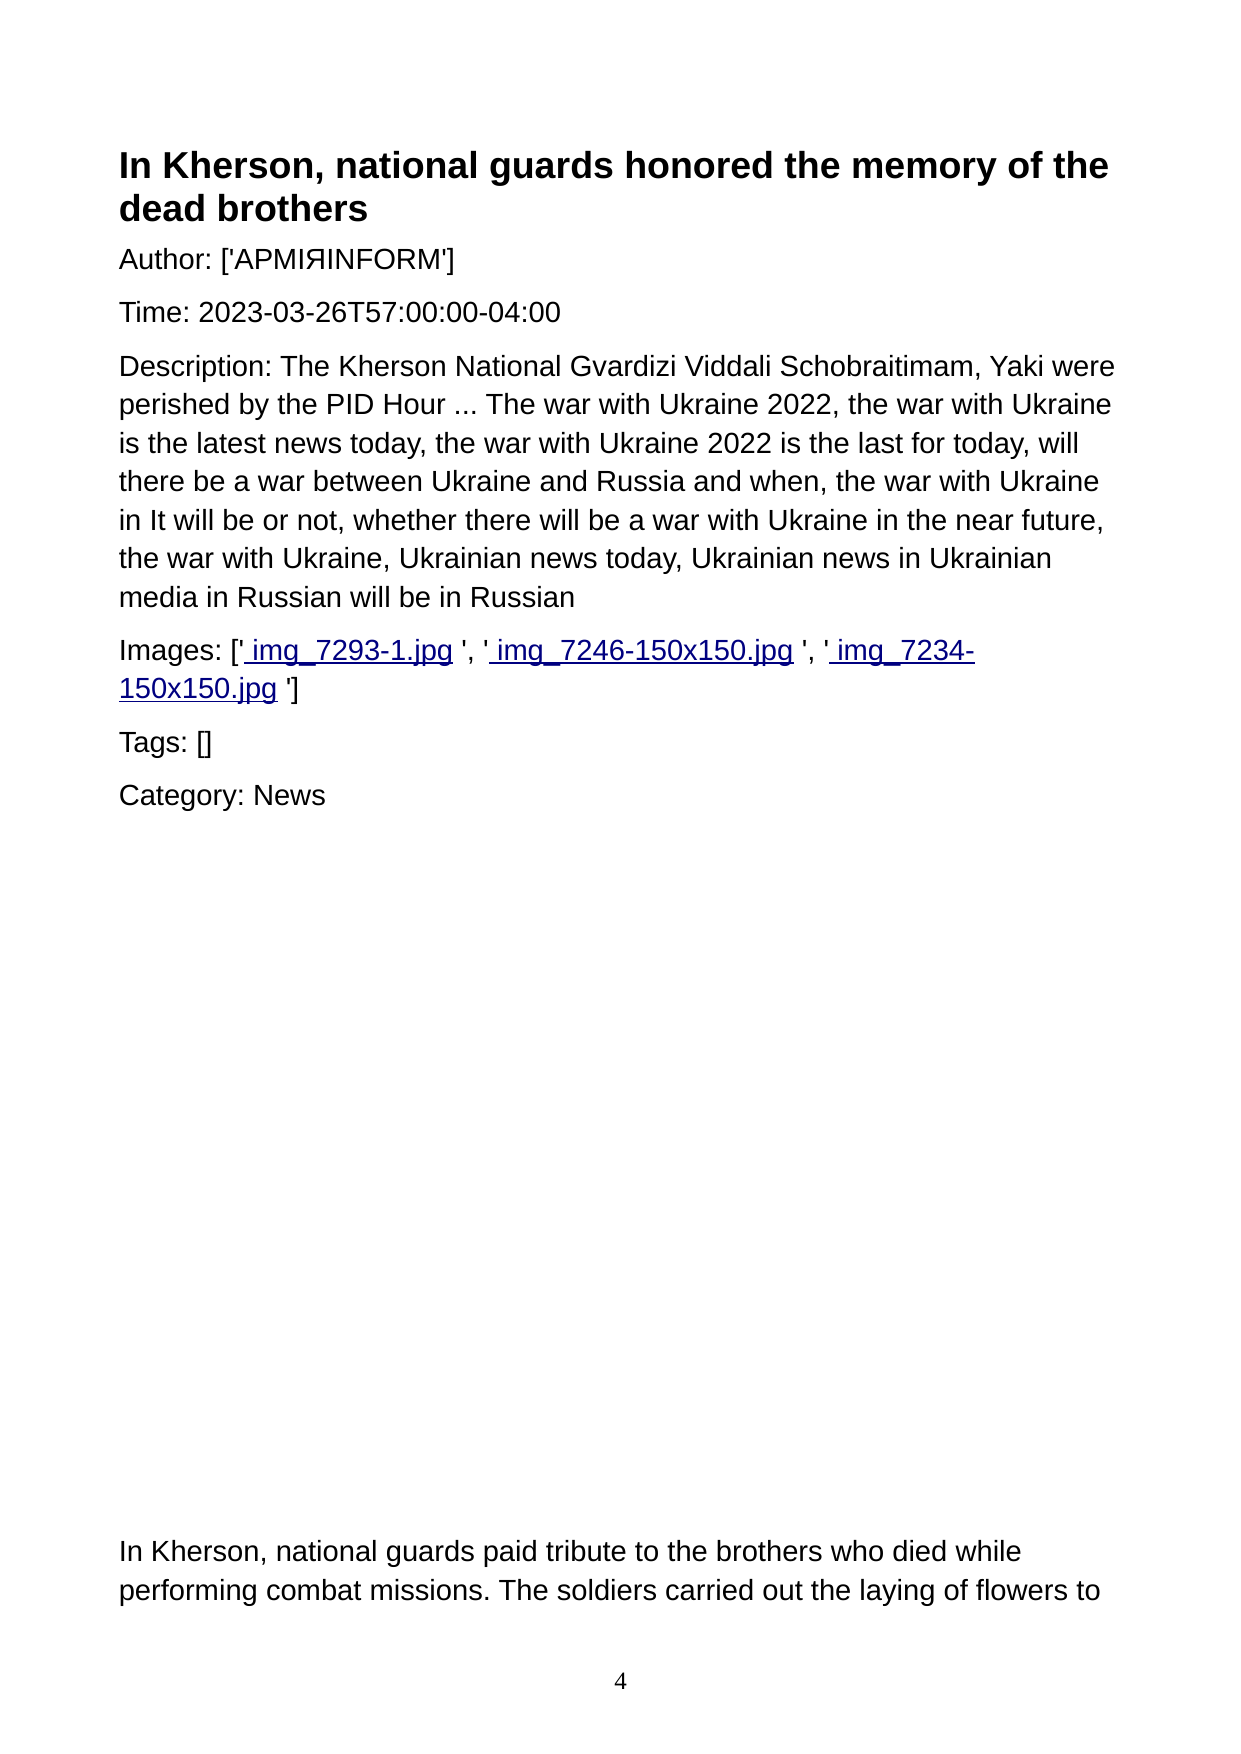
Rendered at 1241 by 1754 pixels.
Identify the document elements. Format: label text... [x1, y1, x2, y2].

subtitle In Kherson, national guards honored the memory of the dead brothers [118, 143, 1122, 230]
text Tags: [] [118, 724, 1122, 758]
text Category: News [118, 778, 1122, 811]
text Images: [' img_7293-1.jpg ', ' img_7246-150x150.jpg ', ' img_7234-150x150.jpg '] [118, 633, 1122, 705]
text Description: The Kherson National Gvardizi Viddali Schobraitimam, Yaki were perished by the PID Hour ... The war with Ukraine 2022, the war with Ukraine is the latest news today, the war with Ukraine 2022 is the last for today, will there be a war between Ukraine and Russia and when, the war with Ukraine in It will be or not, whether there will be a war with Ukraine in the near future, the war with Ukraine, Ukrainian news today, Ukrainian news in Ukrainian media in Russian will be in Russian [118, 348, 1122, 613]
text In Kherson, national guards paid tribute to the brothers who died while performing combat missions. The soldiers carried out the laying of flowers to [118, 831, 1122, 1606]
text Time: 2023-03-26T57:00:00-04:00 [118, 295, 1122, 329]
text Author: ['АРМІЯINFORM'] [118, 242, 1122, 276]
